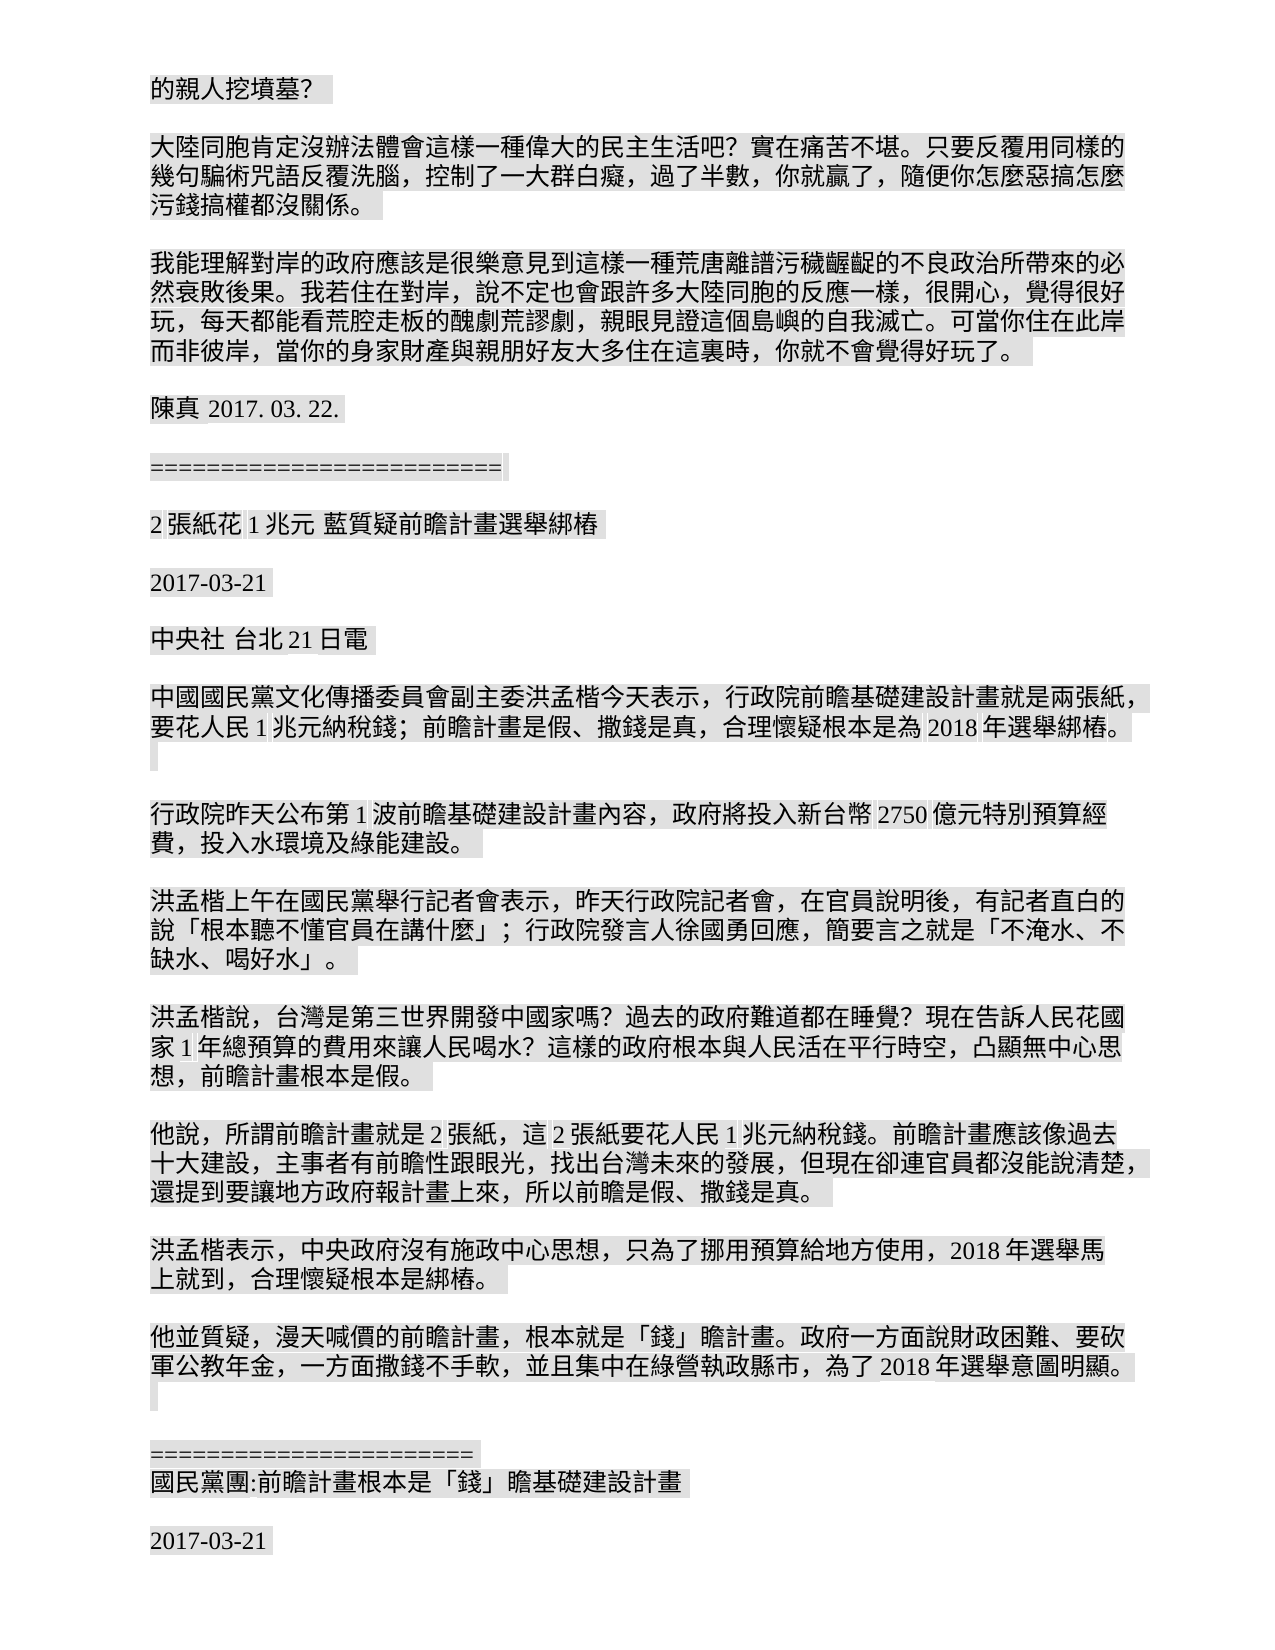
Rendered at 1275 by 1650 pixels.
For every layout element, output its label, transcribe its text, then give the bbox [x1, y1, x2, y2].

text 請看：https://goo.gl/q3HjaD 56分至 1小時處是談農藥的大幅放寬，1小時至 1小時10分是談什麼碗糕前瞻計畫。 一個所謂政府，提出上兆元的天文數字預算，一下子打算把國家舉債空間整個用完，究竟是什麼樣的建設如此緊急而龐大？究竟是什麼建設如此 "前瞻"，必須花光所有儲蓄並且一口氣借光所有能借的錢來做這樣一場豪賭？對此，所有部會首長一字排開，開起記者會來，結果呢？卻比小學生上台報告還不如，完全沒有資料，不知所云，內容一片空白。一問三不知之後竟然說，"沒關係，我們回去研究一下，三天後再來重新開一次記者會。" 這當然不是什麼碗糕計劃，而是一種台灣政治的老把戲，簡單說就是慷納稅人之慨，政策買票，撒錢固樁，因為選舉兩年後又要到了，趕緊創造一種可以讓 "自己人" 上下其手污錢搞權的機會，並且製造一種假象來討好選民，然後呢？然後我的選票版圖就會穩固而且持續壯大。這其實就是長期以來台灣政治人物之所以從政的一個最重要目的與手法。 這些人就跟賊完全沒兩樣，光天化日下就是這樣從國庫任意搬錢撒錢撈錢，掏空整個國家。台灣人會有反應嗎？當然不會。只要是綠色人渣幹的事，台灣人都會說好棒，真了不起，真是愛台灣。我實在非常納悶，這麼一片綠油油的島，這樣一些綠油油的島民，那些基於顏色、毫無意義的各種詐騙術語言行，什麼反中啦、去蔣啦，砍銅像啦，台獨萬歲啦等等等，真的對你如此重要嗎？重要到讓你願意接受一切無法無天的污穢惡搞統統都無所謂？難道你家是在印鈔票？賺錢不辛苦，就算破產也沒關係，鈔票再自己印就有？難道你真的很想打仗，很想當日本人和美國人的炮灰，把台灣弄成一種軍事基地？飛彈密度世界第二還不夠，還要拼世界第一？動轍花幾千億你我辛苦賺的錢買一大堆自欺欺人的破銅爛鐵，真的對你很重要？ 難道你是鐵人鐵肝鐵腎鐵肺鐵睪丸鐵卵巢，不怕毒不怕輻射不怕任何污染？難道你只是來台一日遊，隔天就要走了，所以你不用在乎它的教育問題、失業與薪資問題、工作環境問題、各種污染問題、社會安全問題以及司法獨立問題等等等，隨便讓一群人渣去怎麼惡搞都沒關係，只要你確定他是綠色的就忠心追隨，並且隨時為他掃除障礙打擊敵人？怎麼會有這麼無腦的人民，實在很難想像。許多時候我真是懷疑自己是不是在做夢。長年以來，這群人渣，幹這麼多荒腔走板的惡事醜事，你真的一點都不在乎？就只因為你很綠，效忠於綠，只要是綠的，就算是人渣也是你的英雄偶像？難道你不知道你只是在給自己以及你的親人挖墳墓？ 大陸同胞肯定沒辦法體會這樣一種偉大的民主生活吧？實在痛苦不堪。只要反覆用同樣的幾句騙術咒語反覆洗腦，控制了一大群白癡，過了半數，你就贏了，隨便你怎麼惡搞怎麼污錢搞權都沒關係。 我能理解對岸的政府應該是很樂意見到這樣一種荒唐離譜污穢齷齪的不良政治所帶來的必然衰敗後果。我若住在對岸，說不定也會跟許多大陸同胞的反應一樣，很開心，覺得很好玩，每天都能看荒腔走板的醜劇荒謬劇，親眼見證這個島嶼的自我滅亡。可當你住在此岸而非彼岸，當你的身家財產與親朋好友大多住在這裏時，你就不會覺得好玩了。 陳真 2017. 03. 22. ========================= 2張紙花1兆元 藍質疑前瞻計畫選舉綁樁 2017-03-21 中央社 台北21日電 中國國民黨文化傳播委員會副主委洪孟楷今天表示，行政院前瞻基礎建設計畫就是兩張紙，要花人民1兆元納稅錢；前瞻計畫是假、撒錢是真，合理懷疑根本是為2018年選舉綁樁。 行政院昨天公布第1波前瞻基礎建設計畫內容，政府將投入新台幣2750億元特別預算經費，投入水環境及綠能建設。 洪孟楷上午在國民黨舉行記者會表示，昨天行政院記者會，在官員說明後，有記者直白的說「根本聽不懂官員在講什麼」；行政院發言人徐國勇回應，簡要言之就是「不淹水、不缺水、喝好水」。 洪孟楷說，台灣是第三世界開發中國家嗎？過去的政府難道都在睡覺？現在告訴人民花國家1年總預算的費用來讓人民喝水？這樣的政府根本與人民活在平行時空，凸顯無中心思想，前瞻計畫根本是假。 他說，所謂前瞻計畫就是2張紙，這2張紙要花人民1兆元納稅錢。前瞻計畫應該像過去十大建設，主事者有前瞻性跟眼光，找出台灣未來的發展，但現在卻連官員都沒能說清楚，還提到要讓地方政府報計畫上來，所以前瞻是假、撒錢是真。 洪孟楷表示，中央政府沒有施政中心思想，只為了挪用預算給地方使用，2018年選舉馬上就到，合理懷疑根本是綁樁。 他並質疑，漫天喊價的前瞻計畫，根本就是「錢」瞻計畫。政府一方面說財政困難、要砍軍公教年金，一方面撒錢不手軟，並且集中在綠營執政縣市，為了2018年選舉意圖明顯。 ======================= 國民黨團:前瞻計畫根本是「錢」瞻基礎建設計畫 2017-03-21 聯合報 記者徐偉真╱即時報導 行政院推動前瞻基礎建設計畫，國民黨立法院黨團今天批評，昨天官員一字排開對於計劃說不清楚，但這個計畫是要撒大錢綁樁可是清清楚楚，國民黨立委李彥秀說，政府拿國家的錢綁樁，沒有把錢花在刀口上；國民黨立委曾銘宗說，政府目前的舉債空間約一兆，結果民進黨政府要花約八千億到一兆的綁樁，說這個計畫根本可以更名為「錢」瞻基礎建設計畫。 曾銘宗說，不應該這麼短時間花這麼多錢，過去莫拉克風災花了1162億，921地震花了一千億，政府不該一下就把不要把舉債空間用完，若有天災恐無法因應；國民黨立委王育敏說，這個計畫一點前瞻性都沒有，該把前瞻兩字拿掉，要求政府計畫不可分藍綠，該是全面性的、要有配套性作法，這樣拼裝式且急就章的計畫絕不是台灣人要的。 國民黨立委蔣萬安說，這根本就是政府撒錢讓綠營執政縣市雨露均霑，完全看不到成本評估效益，也看不到政府對國家經濟建設的主軸，未來預算的特別條例送到立法院，絕對會強力監督。 國民黨立委陳雪生說，他昨天到基隆問很多民眾、市議員，大家都不知道輕軌是什麼，連官員也說不出來，他說一項重大建設，不僅要規劃，應該由下而上，但之前率行的中央直接宣布，完全不夠審慎。國民黨立委許毓仁說，民進黨政府完全執政、完全荒唐，年輕人完全被邊緣化，國家沒有幫年輕人建設未來，只是滿腦子選舉。 [150, 75, 1125, 1555]
